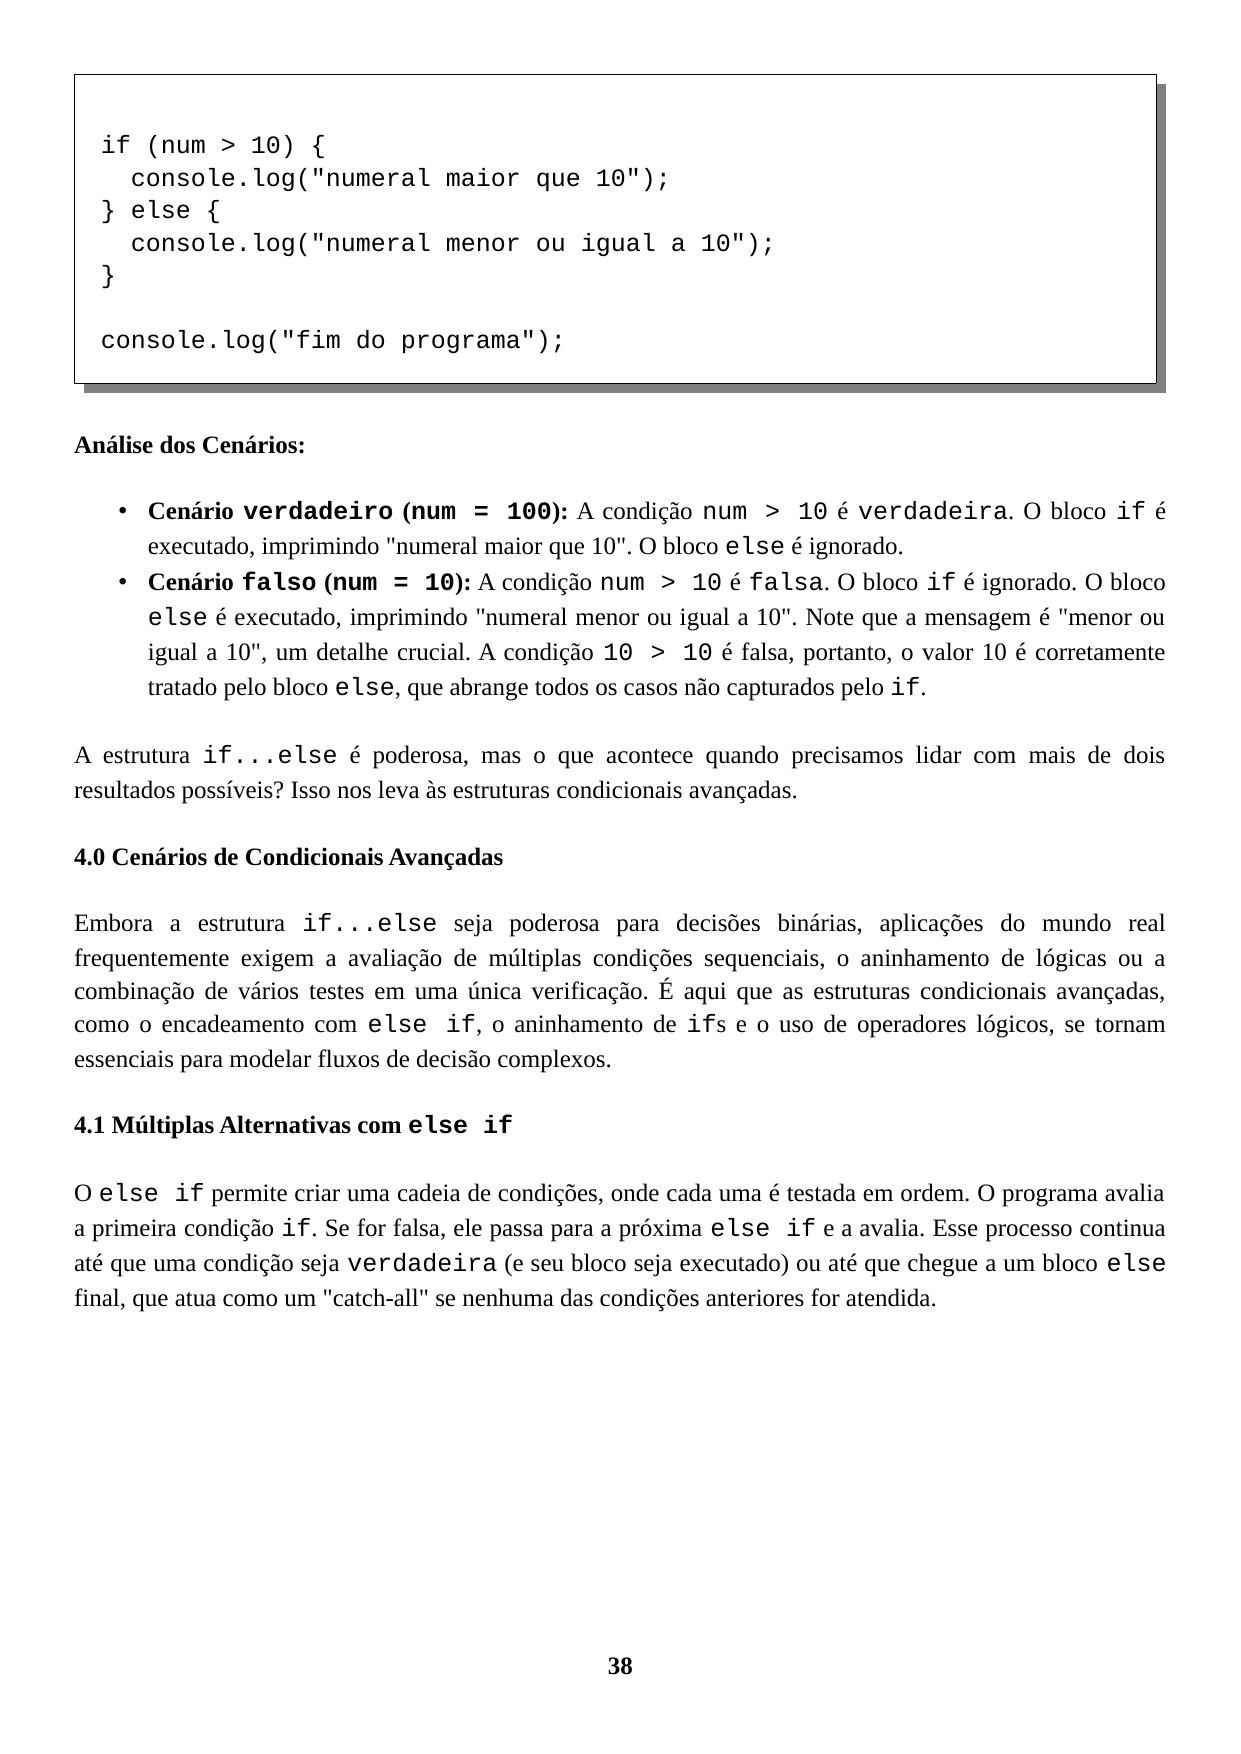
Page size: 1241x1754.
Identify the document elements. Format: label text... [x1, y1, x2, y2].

list Cenário falso (num = 10): A condição num > 10 é falsa. O bloco if é ignorado. O bloco else é executado, imprimindo "numeral menor ou igual a 10". Note que a mensagem é "menor ou igual a 10", um detalhe crucial. A condição 10 > 10 é falsa, portanto, o valor 10 é corretamente tratado pelo bloco else, que abrange todos os casos não capturados pelo if. [118, 567, 1166, 703]
text console.log("fim do programa"); [75, 301, 1156, 383]
text Embora a estrutura if...else seja poderosa para decisões binárias, aplicações do mundo real frequentemente exigem a avaliação de múltiplas condições sequenciais, o aninhamento de lógicas ou a combinação de vários testes em uma única verificação. É aqui que as estruturas condicionais avançadas, como o encadeamento com else if, o aninhamento de ifs e o uso de operadores lógicos, se tornam essenciais para modelar fluxos de decisão complexos. [74, 908, 1166, 1073]
text O else if permite criar uma cadeia de condições, onde cada uma é testada em ordem. O programa avalia a primeira condição if. Se for falsa, ele passa para a próxima else if e a avalia. Esse processo continua até que uma condição seja verdadeira (e seu bloco seja executado) ou até que chegue a um bloco else final, que atua como um "catch-all" se nenhuma das condições anteriores for atendida. [74, 1178, 1166, 1312]
list Cenário verdadeiro (num = 100): A condição num > 10 é verdadeira. O bloco if é executado, imprimindo "numeral maior que 10". O bloco else é ignorado. [118, 496, 1166, 562]
text console.log("numeral menor ou igual a 10"); [75, 204, 1156, 236]
text if (num > 10) { [75, 106, 1156, 139]
text A estrutura if...else é poderosa, mas o que acontece quando precisamos lidar com mais de dois resultados possíveis? Isso nos leva às estruturas condicionais avançadas. [74, 740, 1166, 804]
text } [75, 236, 1156, 291]
text console.log("numeral maior que 10"); [75, 139, 1156, 171]
text } else { [75, 171, 1156, 204]
text Análise dos Cenários: [74, 430, 1166, 459]
subtitle 4.0 Cenários de Condicionais Avançadas [74, 842, 1166, 870]
subtitle 4.1 Múltiplas Alternativas com else if [74, 1110, 1166, 1141]
